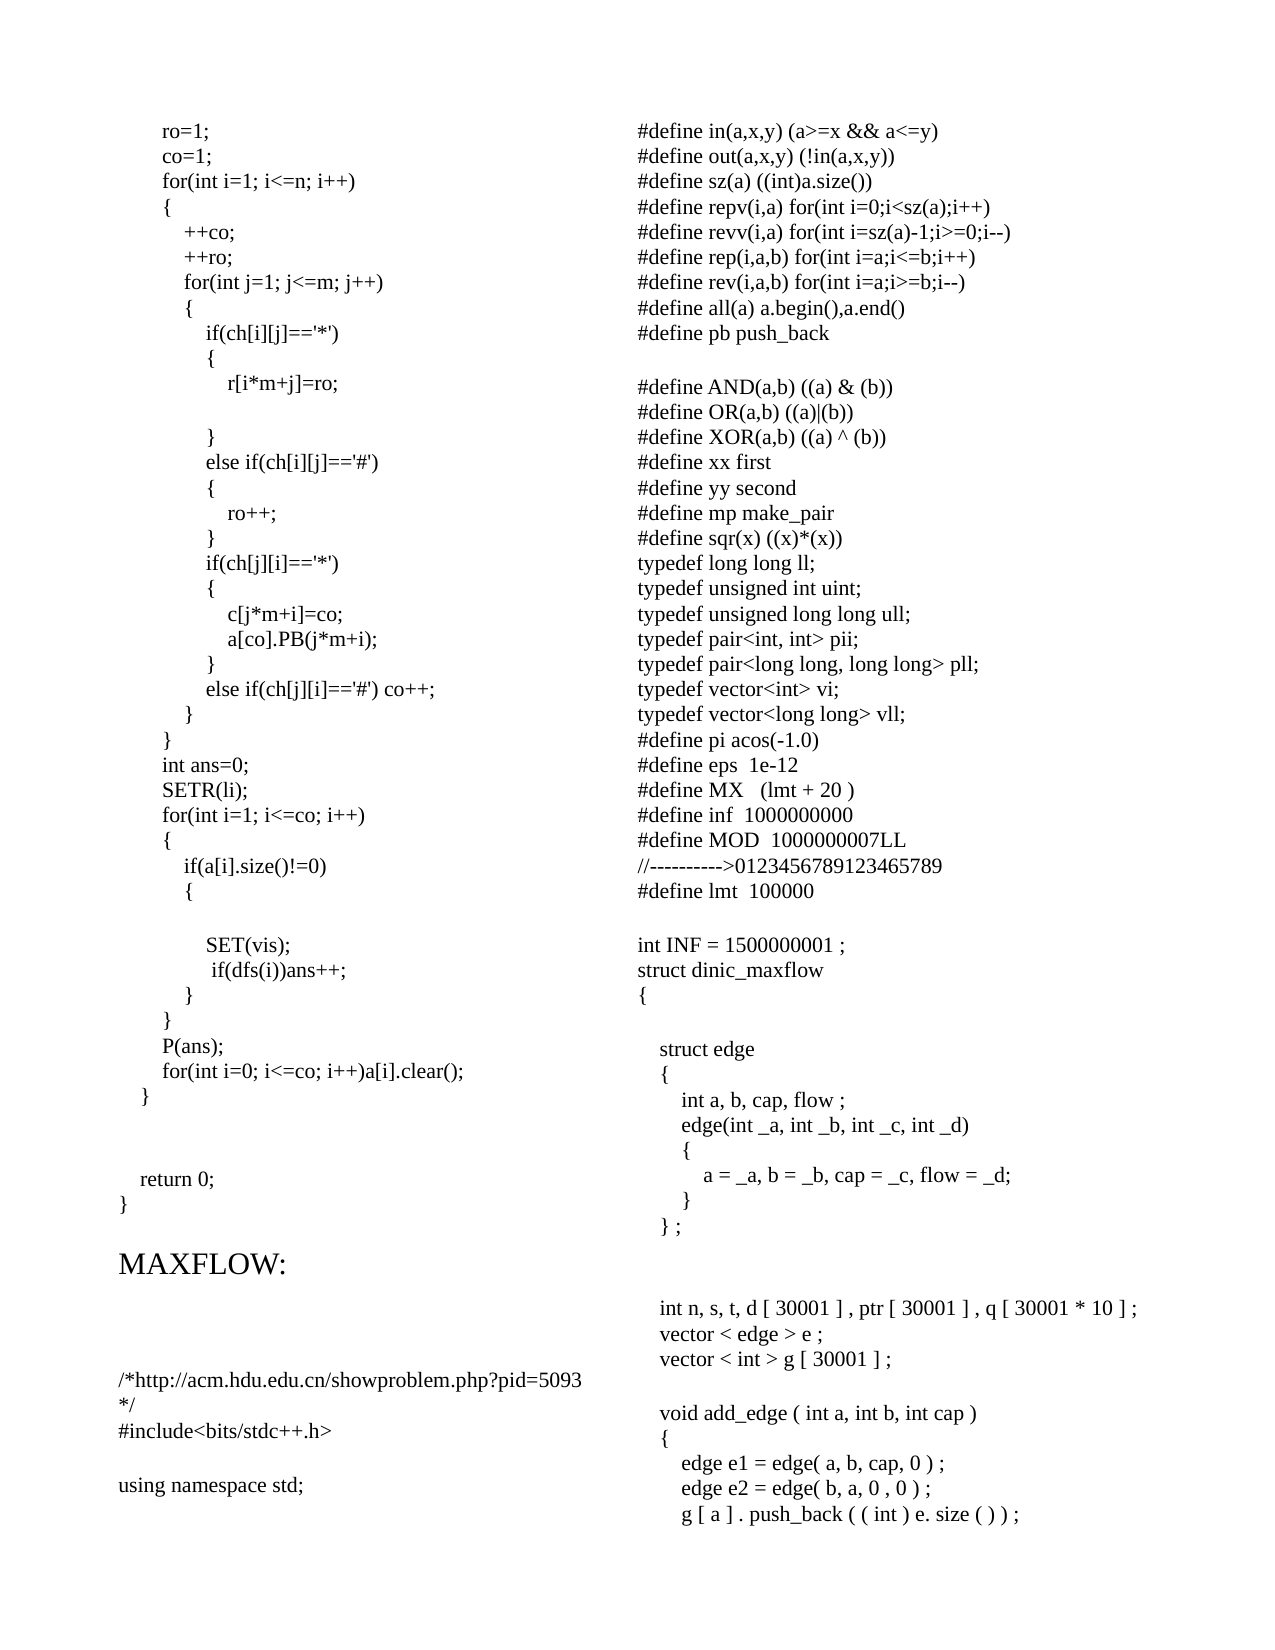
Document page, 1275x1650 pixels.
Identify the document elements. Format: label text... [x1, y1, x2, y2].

text c[j*m+i]=co; [118, 601, 637, 626]
text } [118, 701, 637, 727]
text return 0; [118, 1166, 637, 1191]
text } [637, 1187, 1157, 1213]
text #include<bits/stdc++.h> [118, 1418, 637, 1443]
text a[co].PB(j*m+i); [118, 626, 637, 651]
text typedef pair<long long, long long> pll; [637, 651, 1157, 676]
text #define lmt 100000 [637, 878, 1157, 903]
text { [637, 1425, 1157, 1450]
text struct dinic_maxflow [637, 957, 1157, 982]
text #define MOD 1000000007LL [637, 827, 1157, 853]
text #define in(a,x,y) (a>=x && a<=y) [637, 118, 1157, 143]
text if(ch[j][i]=='*') [118, 550, 637, 575]
text #define pi acos(-1.0) [637, 727, 1157, 752]
text a = _a, b = _b, cap = _c, flow = _d; [637, 1162, 1157, 1187]
text #define XOR(a,b) ((a) ^ (b)) [637, 424, 1157, 449]
text void add_edge ( int a, int b, int cap ) [637, 1400, 1157, 1425]
text SETR(li); [118, 777, 637, 802]
text #define sz(a) ((int)a.size()) [637, 168, 1157, 194]
text typedef vector<int> vi; [637, 676, 1157, 701]
text */ [118, 1392, 637, 1418]
text { [637, 1061, 1157, 1087]
text #define yy second [637, 474, 1157, 500]
text else if(ch[j][i]=='#') co++; [118, 676, 637, 701]
text #define pb push_back [637, 320, 1157, 345]
text ro=1; [118, 118, 637, 143]
text else if(ch[i][j]=='#') [118, 449, 637, 474]
text } [118, 651, 637, 676]
text } [118, 424, 637, 449]
text #define mp make_pair [637, 500, 1157, 525]
text { [118, 575, 637, 601]
text { [637, 1137, 1157, 1162]
text #define rev(i,a,b) for(int i=a;i>=b;i--) [637, 269, 1157, 294]
text #define eps 1e-12 [637, 752, 1157, 777]
text int ans=0; [118, 752, 637, 777]
text #define inf 1000000000 [637, 802, 1157, 827]
text /*http://acm.hdu.edu.cn/showproblem.php?pid=5093 [118, 1367, 637, 1392]
text if(a[i].size()!=0) [118, 853, 637, 878]
text P(ans); [118, 1033, 637, 1058]
text using namespace std; [118, 1472, 637, 1497]
text #define xx first [637, 449, 1157, 474]
text { [118, 345, 637, 370]
text int n, s, t, d [ 30001 ] , ptr [ 30001 ] , q [ 30001 * 10 ] ; [637, 1295, 1157, 1321]
text edge e1 = edge( a, b, cap, 0 ) ; [637, 1450, 1157, 1475]
text typedef unsigned int uint; [637, 575, 1157, 601]
text ++ro; [118, 244, 637, 269]
text #define rep(i,a,b) for(int i=a;i<=b;i++) [637, 244, 1157, 269]
text { [118, 194, 637, 219]
text } [118, 982, 637, 1007]
text { [118, 878, 637, 903]
text #define MX (lmt + 20 ) [637, 777, 1157, 802]
text #define sqr(x) ((x)*(x)) [637, 525, 1157, 550]
text } [118, 525, 637, 550]
text g [ a ] . push_back ( ( int ) e. size ( ) ) ; [637, 1501, 1157, 1526]
text struct edge [637, 1036, 1157, 1061]
text { [118, 827, 637, 853]
text for(int i=1; i<=co; i++) [118, 802, 637, 827]
text #define repv(i,a) for(int i=0;i<sz(a);i++) [637, 194, 1157, 219]
text for(int i=0; i<=co; i++)a[i].clear(); [118, 1058, 637, 1083]
text if(dfs(i))ans++; [118, 957, 637, 982]
text SET(vis); [118, 932, 637, 957]
text typedef vector<long long> vll; [637, 701, 1157, 727]
text #define out(a,x,y) (!in(a,x,y)) [637, 143, 1157, 168]
text { [637, 982, 1157, 1007]
text int INF = 1500000001 ; [637, 932, 1157, 957]
text for(int i=1; i<=n; i++) [118, 168, 637, 194]
text } ; [637, 1213, 1157, 1238]
text if(ch[i][j]=='*') [118, 320, 637, 345]
text for(int j=1; j<=m; j++) [118, 269, 637, 294]
text edge e2 = edge( b, a, 0 , 0 ) ; [637, 1475, 1157, 1501]
text #define revv(i,a) for(int i=sz(a)-1;i>=0;i--) [637, 219, 1157, 244]
text ro++; [118, 500, 637, 525]
text edge(int _a, int _b, int _c, int _d) [637, 1112, 1157, 1137]
text } [118, 727, 637, 752]
text int a, b, cap, flow ; [637, 1087, 1157, 1112]
text co=1; [118, 143, 637, 168]
text //---------->0123456789123465789 [637, 853, 1157, 878]
text r[i*m+j]=ro; [118, 370, 637, 395]
text #define OR(a,b) ((a)|(b)) [637, 399, 1157, 424]
text vector < edge > e ; [637, 1321, 1157, 1346]
text } [118, 1007, 637, 1033]
text { [118, 294, 637, 320]
text { [118, 474, 637, 500]
text #define all(a) a.begin(),a.end() [637, 294, 1157, 320]
text } [118, 1191, 637, 1216]
text } [118, 1083, 637, 1108]
text typedef pair<int, int> pii; [637, 626, 1157, 651]
text ++co; [118, 219, 637, 244]
text vector < int > g [ 30001 ] ; [637, 1346, 1157, 1371]
text typedef long long ll; [637, 550, 1157, 575]
text typedef unsigned long long ull; [637, 601, 1157, 626]
text #define AND(a,b) ((a) & (b)) [637, 374, 1157, 399]
text MAXFLOW: [118, 1245, 637, 1281]
